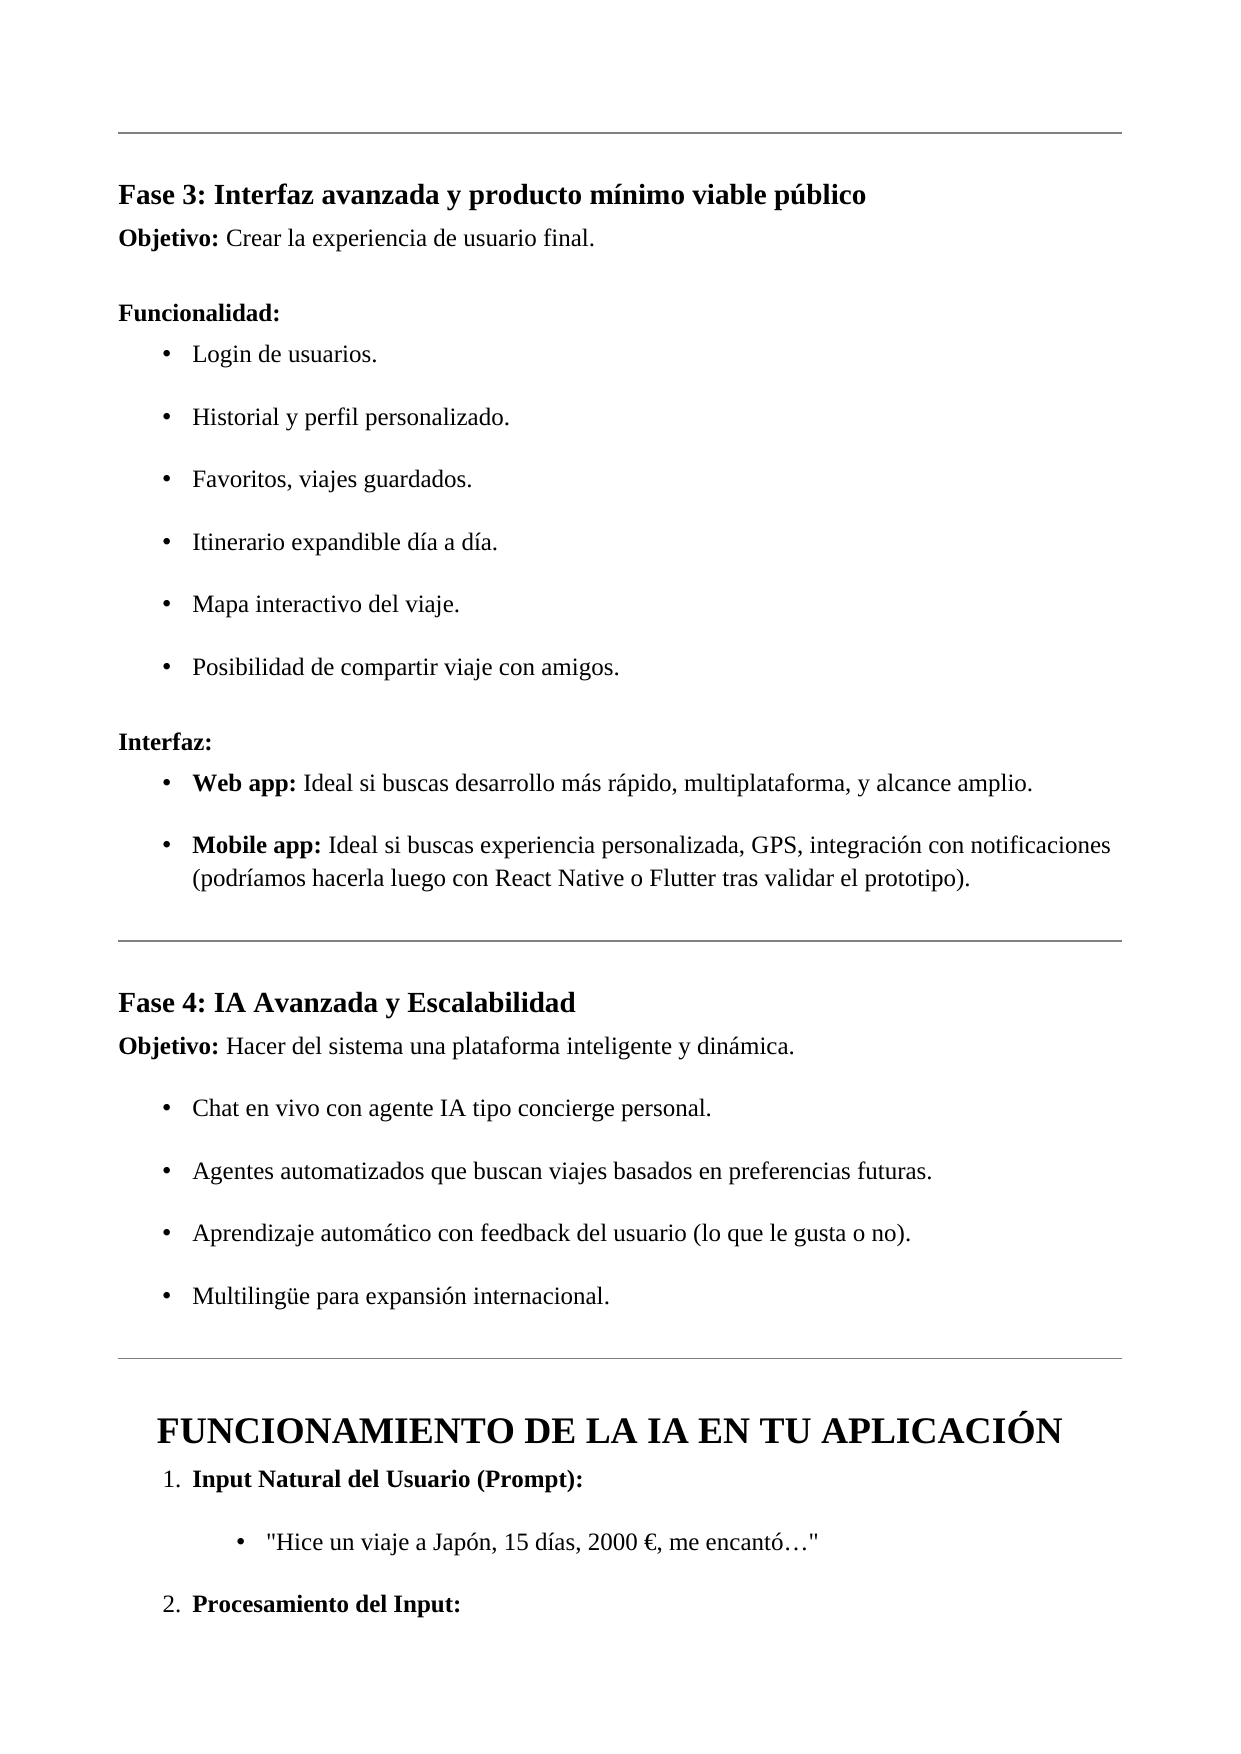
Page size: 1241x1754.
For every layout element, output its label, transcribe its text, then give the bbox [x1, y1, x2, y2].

list Itinerario expandible día a día. [162, 527, 1122, 556]
list Posibilidad de compartir viaje con amigos. [162, 652, 1122, 681]
text Objetivo: Crear la experiencia de usuario final. [118, 223, 1122, 252]
list "Hice un viaje a Japón, 15 días, 2000 €, me encantó…" [236, 1527, 1122, 1555]
text Objetivo: Hacer del sistema una plataforma inteligente y dinámica. [118, 1031, 1122, 1060]
list Login de usuarios. [162, 339, 1122, 368]
list Mobile app: Ideal si buscas experiencia personalizada, GPS, integración con notificaciones (podríamos hacerla luego con React Native o Flutter tras validar el prototipo). [162, 831, 1122, 892]
subtitle 🧠 FUNCIONAMIENTO DE LA IA EN TU APLICACIÓN [118, 1408, 1122, 1452]
list Aprendizaje automático con feedback del usuario (lo que le gusta o no). [162, 1218, 1122, 1247]
list Historial y perfil personalizado. [162, 402, 1122, 431]
list Mapa interactivo del viaje. [162, 589, 1122, 618]
subtitle Interfaz: [118, 727, 1122, 756]
list Web app: Ideal si buscas desarrollo más rápido, multiplataforma, y alcance amplio. [162, 768, 1122, 797]
list Procesamiento del Input: [162, 1589, 1122, 1618]
subtitle Fase 4: IA Avanzada y Escalabilidad [118, 985, 1122, 1018]
list Multilingüe para expansión internacional. [162, 1281, 1122, 1310]
list Chat en vivo con agente IA tipo concierge personal. [162, 1093, 1122, 1122]
list Favoritos, viajes guardados. [162, 464, 1122, 493]
list Agentes automatizados que buscan viajes basados en preferencias futuras. [162, 1156, 1122, 1185]
subtitle Fase 3: Interfaz avanzada y producto mínimo viable público [118, 177, 1122, 211]
list Input Natural del Usuario (Prompt): [162, 1464, 1122, 1493]
subtitle Funcionalidad: [118, 298, 1122, 327]
